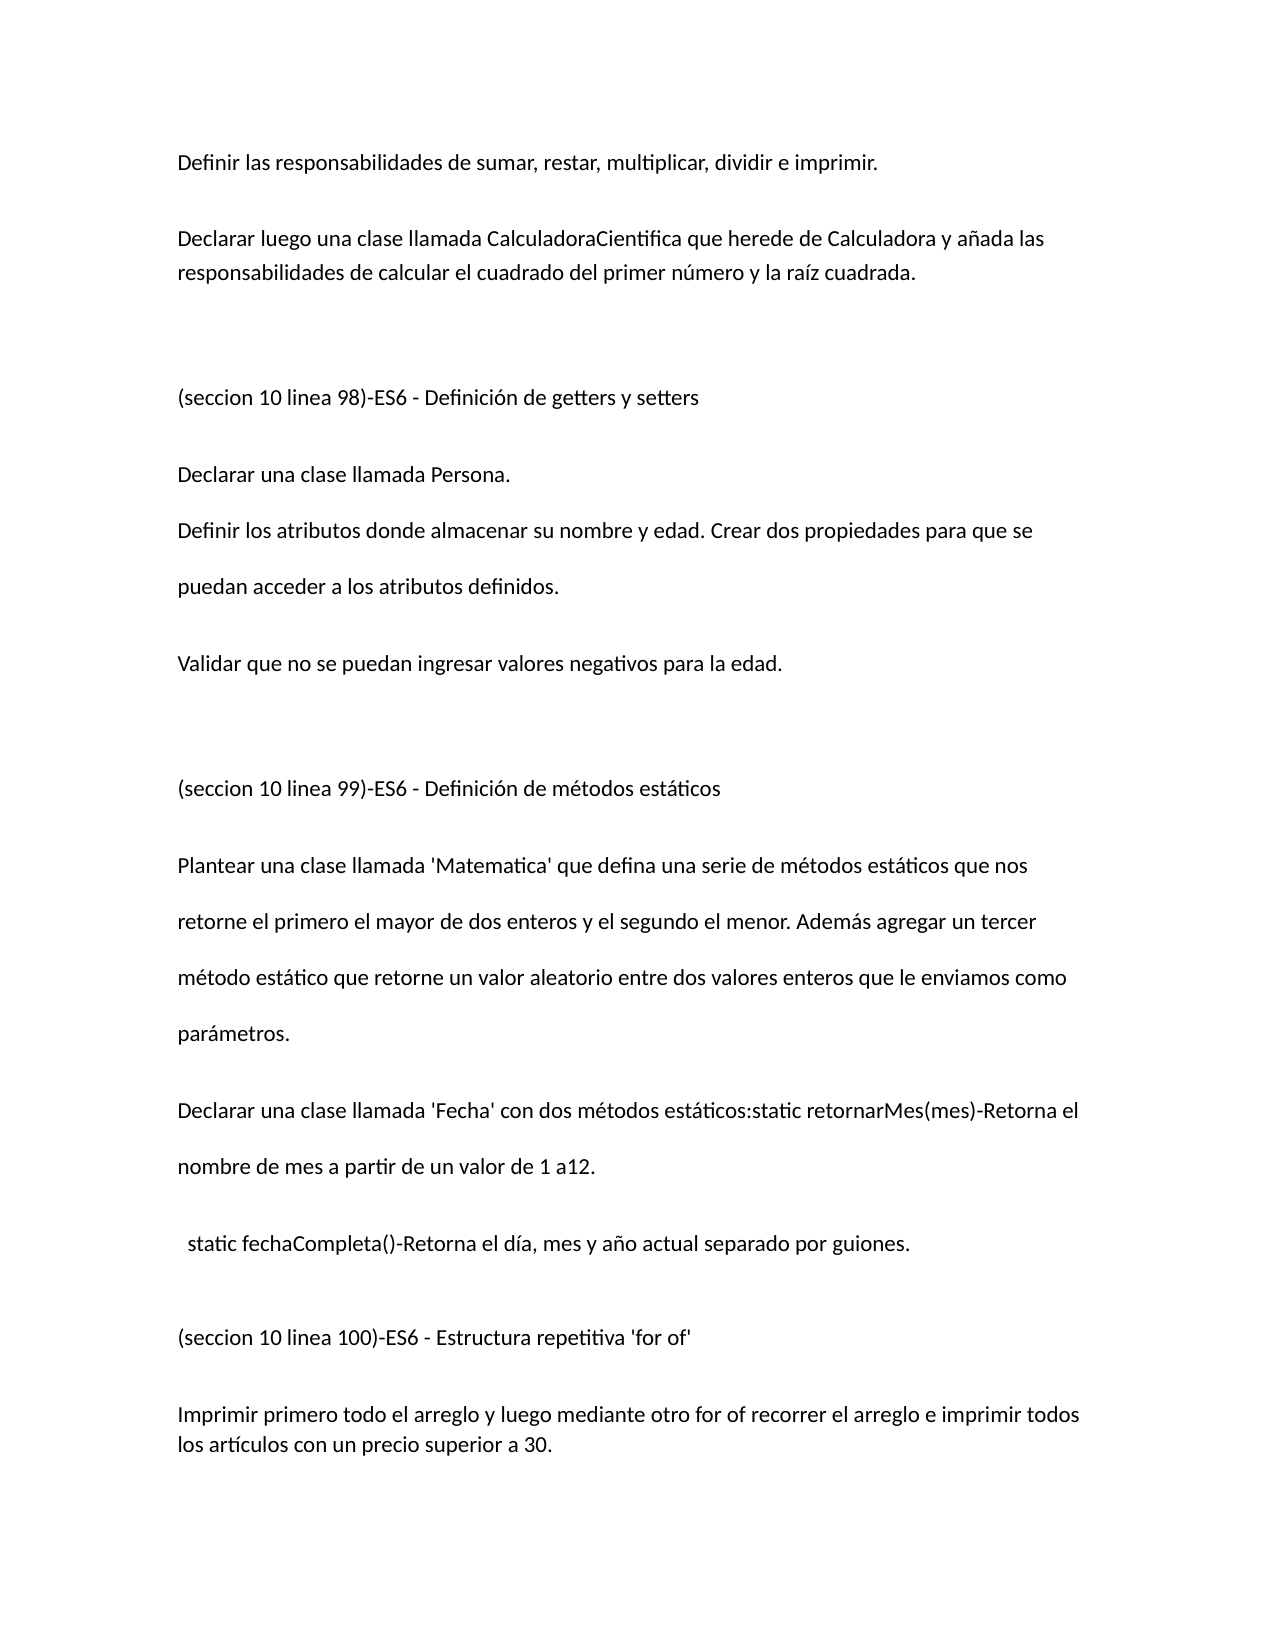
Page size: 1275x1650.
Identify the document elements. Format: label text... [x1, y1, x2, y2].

text (seccion 10 linea 100)-ES6 - Estructura repetitiva 'for of' [177, 1323, 1098, 1351]
text Declarar una clase llamada Persona. Definir los atributos donde almacenar su nombre y edad. Crear dos propiedades para que se puedan acceder a los atributos definidos. [177, 460, 1098, 600]
text Plantear una clase llamada 'Matematica' que defina una serie de métodos estáticos que nos retorne el primero el mayor de dos enteros y el segundo el menor. Además agregar un tercer método estático que retorne un valor aleatorio entre dos valores enteros que le enviamos como parámetros. [177, 851, 1098, 1047]
text Declarar una clase llamada 'Fecha' con dos métodos estáticos:static retornarMes(mes)-Retorna el nombre de mes a partir de un valor de 1 a12. [177, 1096, 1098, 1180]
text (seccion 10 linea 98)-ES6 - Definición de getters y setters [177, 383, 1098, 411]
text (seccion 10 linea 99)-ES6 - Definición de métodos estáticos [177, 774, 1098, 802]
text Definir las responsabilidades de sumar, restar, multiplicar, dividir e imprimir. [177, 148, 1098, 176]
text Validar que no se puedan ingresar valores negativos para la edad. [177, 649, 1098, 677]
text Declarar luego una clase llamada CalculadoraCientifica que herede de Calculadora y añada las responsabilidades de calcular el cuadrado del primer número y la raíz cuadrada. [177, 224, 1098, 286]
text static fechaCompleta()-Retorna el día, mes y año actual separado por guiones. [177, 1229, 1098, 1257]
text Imprimir primero todo el arreglo y luego mediante otro for of recorrer el arreglo e imprimir todos los artículos con un precio superior a 30. [177, 1400, 1098, 1458]
